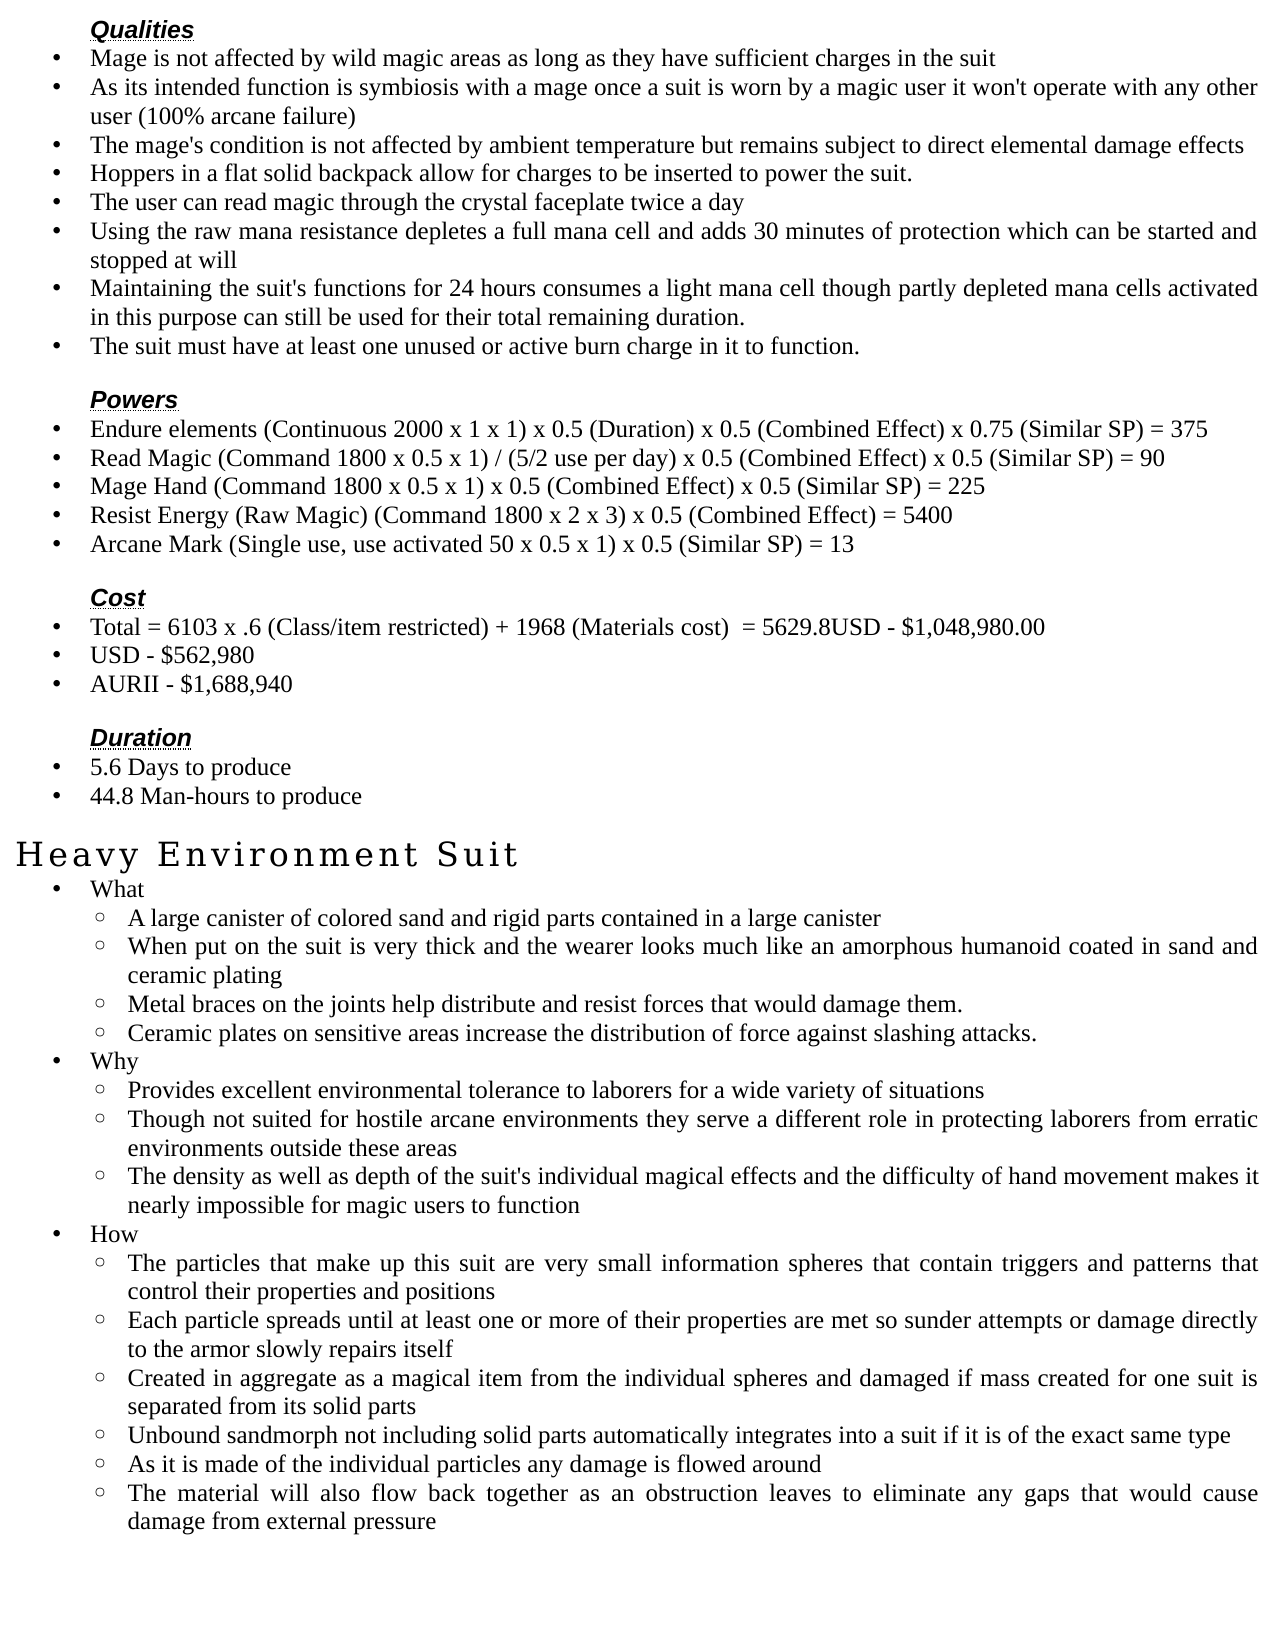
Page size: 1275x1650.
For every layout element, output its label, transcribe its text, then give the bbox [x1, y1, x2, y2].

list Provides excellent environmental tolerance to laborers for a wide variety of situations [90, 1075, 1260, 1104]
subtitle Qualities [90, 15, 1260, 43]
list Endure elements (Continuous 2000 x 1 x 1) x 0.5 (Duration) x 0.5 (Combined Effect) x 0.75 (Similar SP) = 375 [52, 414, 1260, 443]
list The user can read magic through the crystal faceplate twice a day [52, 187, 1260, 216]
list USD - $562,980 [52, 640, 1260, 669]
list The density as well as depth of the suit's individual magical effects and the difficulty of hand movement makes it nearly impossible for magic users to function [90, 1161, 1260, 1219]
list Hoppers in a flat solid backpack allow for charges to be inserted to power the suit. [52, 158, 1260, 187]
list Mage Hand (Command 1800 x 0.5 x 1) x 0.5 (Combined Effect) x 0.5 (Similar SP) = 225 [52, 471, 1260, 500]
list Arcane Mark (Single use, use activated 50 x 0.5 x 1) x 0.5 (Similar SP) = 13 [52, 529, 1260, 558]
subtitle Cost [90, 583, 1260, 612]
list 44.8 Man-hours to produce [52, 781, 1260, 809]
list As it is made of the individual particles any damage is flowed around [90, 1449, 1260, 1478]
list Ceramic plates on sensitive areas increase the distribution of force against slashing attacks. [90, 1018, 1260, 1046]
list Mage is not affected by wild magic areas as long as they have sufficient charges in the suit [52, 43, 1260, 72]
list Total = 6103 x .6 (Class/item restricted) + 1968 (Materials cost) = 5629.8USD - $1,048,980.00 [52, 612, 1260, 640]
subtitle heavy Environment Suit [15, 835, 1260, 874]
list Metal braces on the joints help distribute and resist forces that would damage them. [90, 989, 1260, 1018]
list Why [52, 1046, 1260, 1075]
list Using the raw mana resistance depletes a full mana cell and adds 30 minutes of protection which can be started and stopped at will [52, 216, 1260, 273]
list The mage's condition is not affected by ambient temperature but remains subject to direct elemental damage effects [52, 130, 1260, 158]
list Created in aggregate as a magical item from the individual spheres and damaged if mass created for one suit is separated from its solid parts [90, 1363, 1260, 1420]
subtitle Duration [90, 723, 1260, 752]
list As its intended function is symbiosis with a mage once a suit is worn by a magic user it won't operate with any other user (100% arcane failure) [52, 72, 1260, 130]
list Each particle spreads until at least one or more of their properties are met so sunder attempts or damage directly to the armor slowly repairs itself [90, 1305, 1260, 1363]
list 5.6 Days to produce [52, 752, 1260, 781]
list When put on the suit is very thick and the wearer looks much like an amorphous humanoid coated in sand and ceramic plating [90, 931, 1260, 989]
list The suit must have at least one unused or active burn charge in it to function. [52, 331, 1260, 360]
list Maintaining the suit's functions for 24 hours consumes a light mana cell though partly depleted mana cells activated in this purpose can still be used for their total remaining duration. [52, 273, 1260, 331]
subtitle Powers [90, 385, 1260, 414]
list What [52, 874, 1260, 903]
list The material will also flow back together as an obstruction leaves to eliminate any gaps that would cause damage from external pressure [90, 1478, 1260, 1535]
list How [52, 1219, 1260, 1248]
list The particles that make up this suit are very small information spheres that contain triggers and patterns that control their properties and positions [90, 1248, 1260, 1305]
list Unbound sandmorph not including solid parts automatically integrates into a suit if it is of the exact same type [90, 1420, 1260, 1449]
list Though not suited for hostile arcane environments they serve a different role in protecting laborers from erratic environments outside these areas [90, 1104, 1260, 1161]
list Resist Energy (Raw Magic) (Command 1800 x 2 x 3) x 0.5 (Combined Effect) = 5400 [52, 500, 1260, 529]
list Read Magic (Command 1800 x 0.5 x 1) / (5/2 use per day) x 0.5 (Combined Effect) x 0.5 (Similar SP) = 90 [52, 443, 1260, 471]
list AURII - $1,688,940 [52, 669, 1260, 698]
list A large canister of colored sand and rigid parts contained in a large canister [90, 903, 1260, 931]
